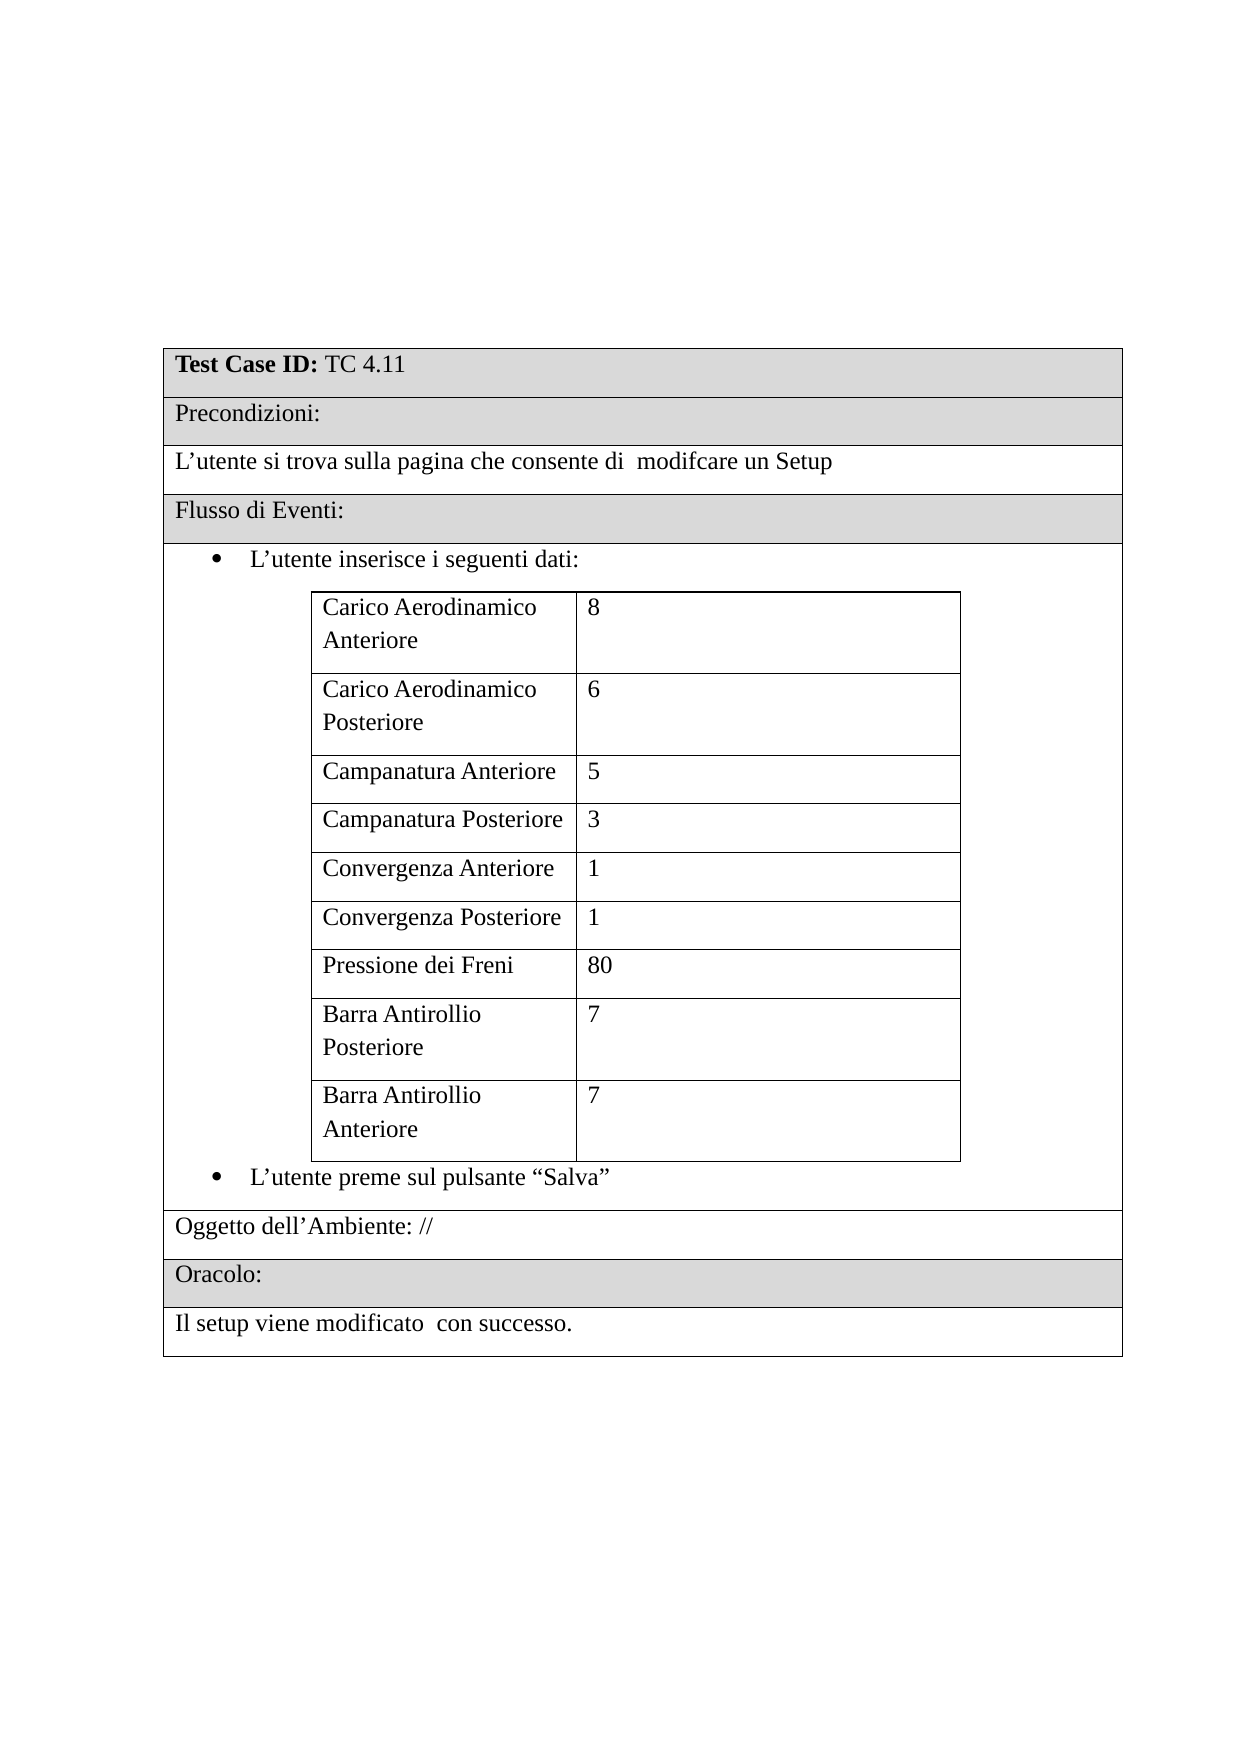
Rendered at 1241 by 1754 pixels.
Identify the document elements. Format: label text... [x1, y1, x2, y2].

table_cell Oggetto dell’Ambiente: // [164, 1211, 1122, 1258]
table_cell Pressione dei Freni [312, 950, 576, 998]
table_cell Flusso di Eventi: [164, 495, 1122, 543]
table_cell 7 [577, 999, 960, 1079]
table_cell Campanatura Anteriore [312, 756, 576, 803]
table_cell 3 [577, 804, 960, 852]
table_cell 7 [577, 1081, 960, 1161]
table_header Test Case ID: TC 4.11 [164, 349, 1122, 397]
table_cell Oracolo: [164, 1260, 1122, 1307]
table_cell L’utente inserisce i seguenti dati: L’utente preme sul pulsante “Salva” [164, 544, 1122, 1210]
table_cell Il setup viene modificato con successo. [164, 1308, 1122, 1356]
table_header Carico Aerodinamico Anteriore [312, 593, 576, 673]
table_cell 80 [577, 950, 960, 998]
table_cell 6 [577, 674, 960, 755]
table_header 8 [577, 593, 960, 673]
table_cell Barra Antirollio Posteriore [312, 999, 576, 1079]
table_cell L’utente si trova sulla pagina che consente di modifcare un Setup [164, 446, 1122, 494]
table_cell Precondizioni: [164, 398, 1122, 445]
table_cell Campanatura Posteriore [312, 804, 576, 852]
table_cell 1 [577, 853, 960, 901]
table_cell 5 [577, 756, 960, 803]
table_cell 1 [577, 902, 960, 949]
table_cell Convergenza Posteriore [312, 902, 576, 949]
table_cell Carico Aerodinamico Posteriore [312, 674, 576, 755]
table_cell Convergenza Anteriore [312, 853, 576, 901]
table_cell Barra Antirollio Anteriore [312, 1081, 576, 1161]
